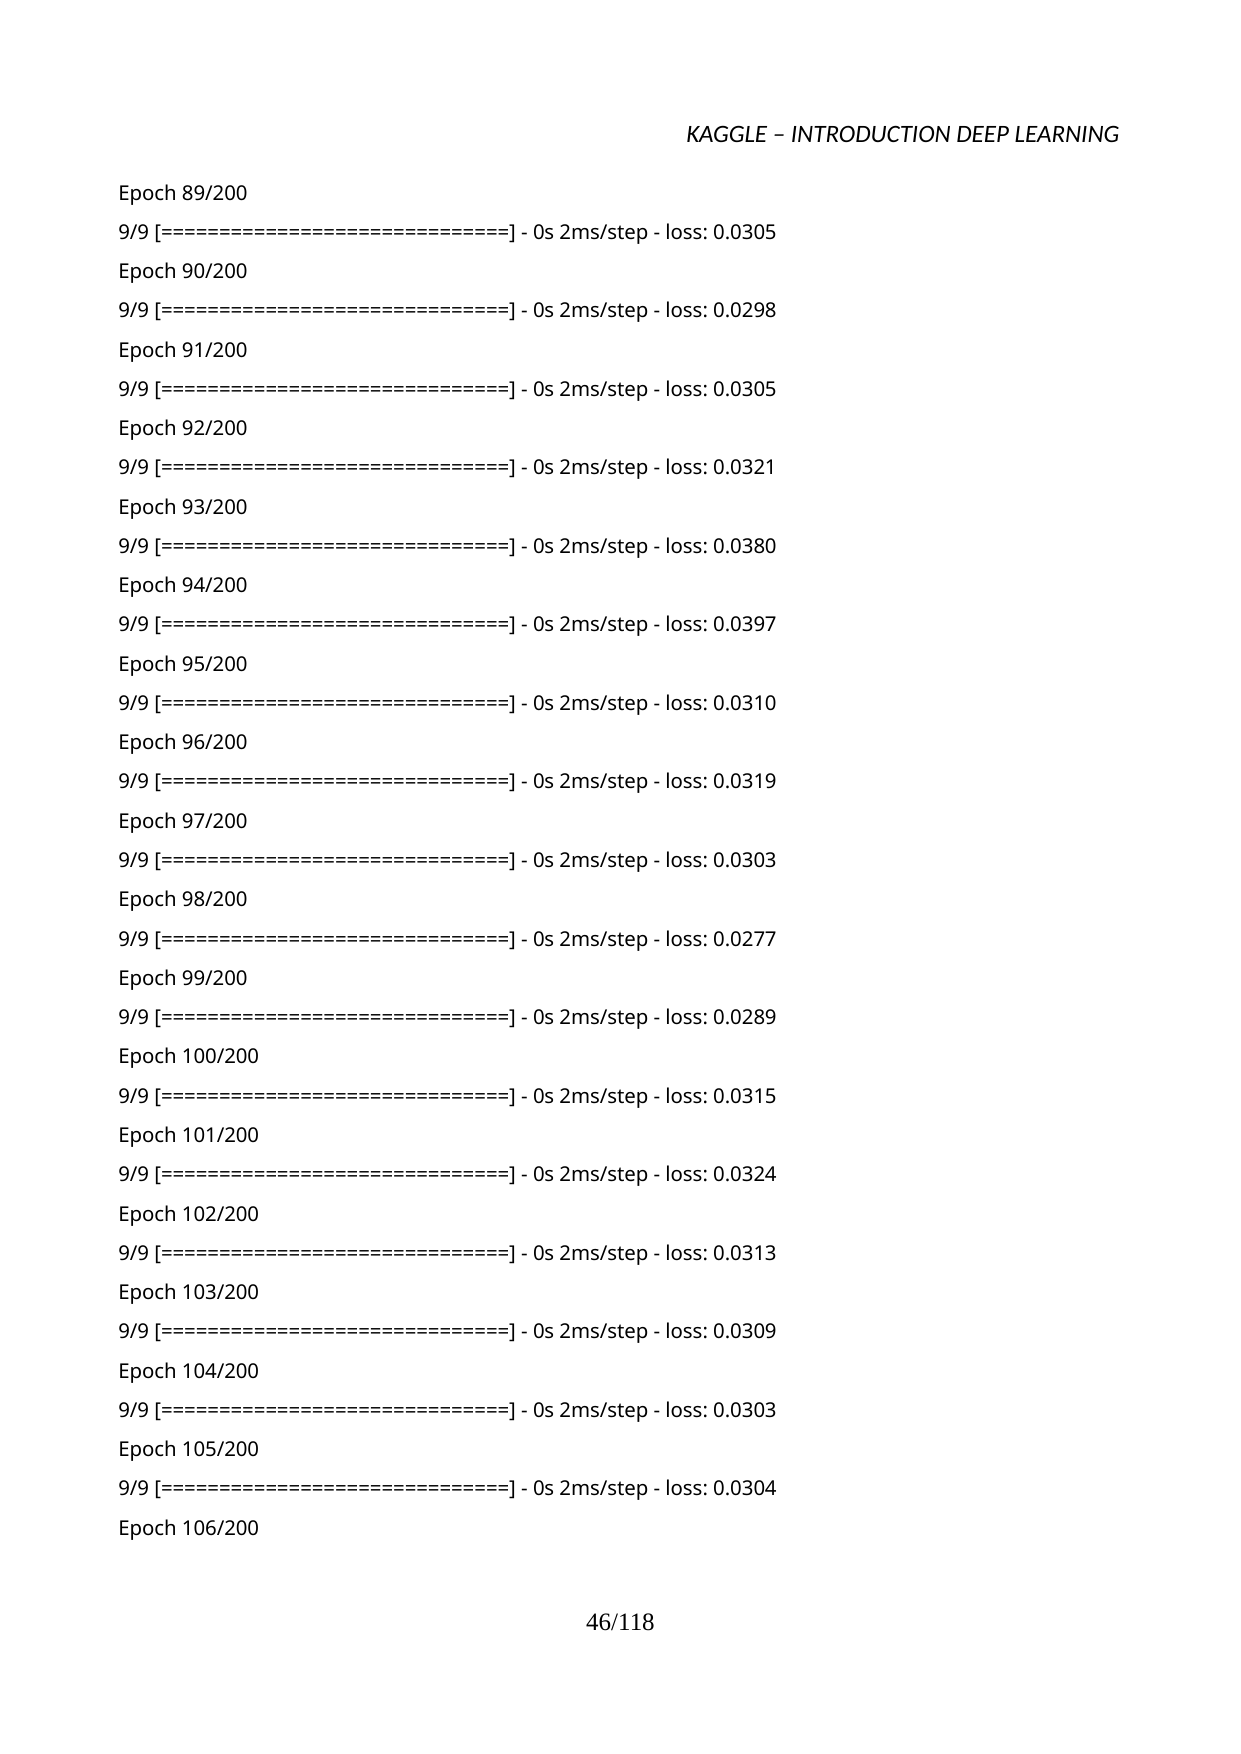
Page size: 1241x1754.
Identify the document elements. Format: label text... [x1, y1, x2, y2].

text Epoch 97/200 [118, 806, 1122, 834]
text 9/9 [==============================] - 0s 2ms/step - loss: 0.0309 [118, 1317, 1122, 1345]
text 9/9 [==============================] - 0s 2ms/step - loss: 0.0321 [118, 453, 1122, 481]
text 9/9 [==============================] - 0s 2ms/step - loss: 0.0298 [118, 296, 1122, 324]
text Epoch 93/200 [118, 492, 1122, 520]
text 9/9 [==============================] - 0s 2ms/step - loss: 0.0304 [118, 1474, 1122, 1502]
text Epoch 95/200 [118, 649, 1122, 677]
text 9/9 [==============================] - 0s 2ms/step - loss: 0.0315 [118, 1081, 1122, 1109]
text Epoch 101/200 [118, 1121, 1122, 1148]
text Epoch 100/200 [118, 1042, 1122, 1070]
text 9/9 [==============================] - 0s 2ms/step - loss: 0.0305 [118, 374, 1122, 402]
text Epoch 106/200 [118, 1513, 1122, 1541]
text Epoch 90/200 [118, 257, 1122, 284]
text Epoch 92/200 [118, 414, 1122, 441]
text 9/9 [==============================] - 0s 2ms/step - loss: 0.0380 [118, 532, 1122, 559]
text 9/9 [==============================] - 0s 2ms/step - loss: 0.0310 [118, 689, 1122, 716]
text 9/9 [==============================] - 0s 2ms/step - loss: 0.0303 [118, 1396, 1122, 1423]
text 9/9 [==============================] - 0s 2ms/step - loss: 0.0305 [118, 217, 1122, 245]
text Epoch 96/200 [118, 728, 1122, 756]
text Epoch 91/200 [118, 335, 1122, 363]
text 9/9 [==============================] - 0s 2ms/step - loss: 0.0319 [118, 767, 1122, 795]
text Epoch 103/200 [118, 1278, 1122, 1305]
text 9/9 [==============================] - 0s 2ms/step - loss: 0.0303 [118, 846, 1122, 873]
text Epoch 105/200 [118, 1435, 1122, 1462]
text 9/9 [==============================] - 0s 2ms/step - loss: 0.0324 [118, 1160, 1122, 1188]
text 9/9 [==============================] - 0s 2ms/step - loss: 0.0277 [118, 924, 1122, 952]
text Epoch 99/200 [118, 963, 1122, 991]
text Epoch 98/200 [118, 885, 1122, 913]
text 9/9 [==============================] - 0s 2ms/step - loss: 0.0397 [118, 610, 1122, 638]
text Epoch 89/200 [118, 178, 1122, 206]
text 9/9 [==============================] - 0s 2ms/step - loss: 0.0289 [118, 1003, 1122, 1031]
text Epoch 94/200 [118, 571, 1122, 598]
text Epoch 102/200 [118, 1199, 1122, 1227]
text Epoch 104/200 [118, 1356, 1122, 1384]
text 9/9 [==============================] - 0s 2ms/step - loss: 0.0313 [118, 1238, 1122, 1266]
